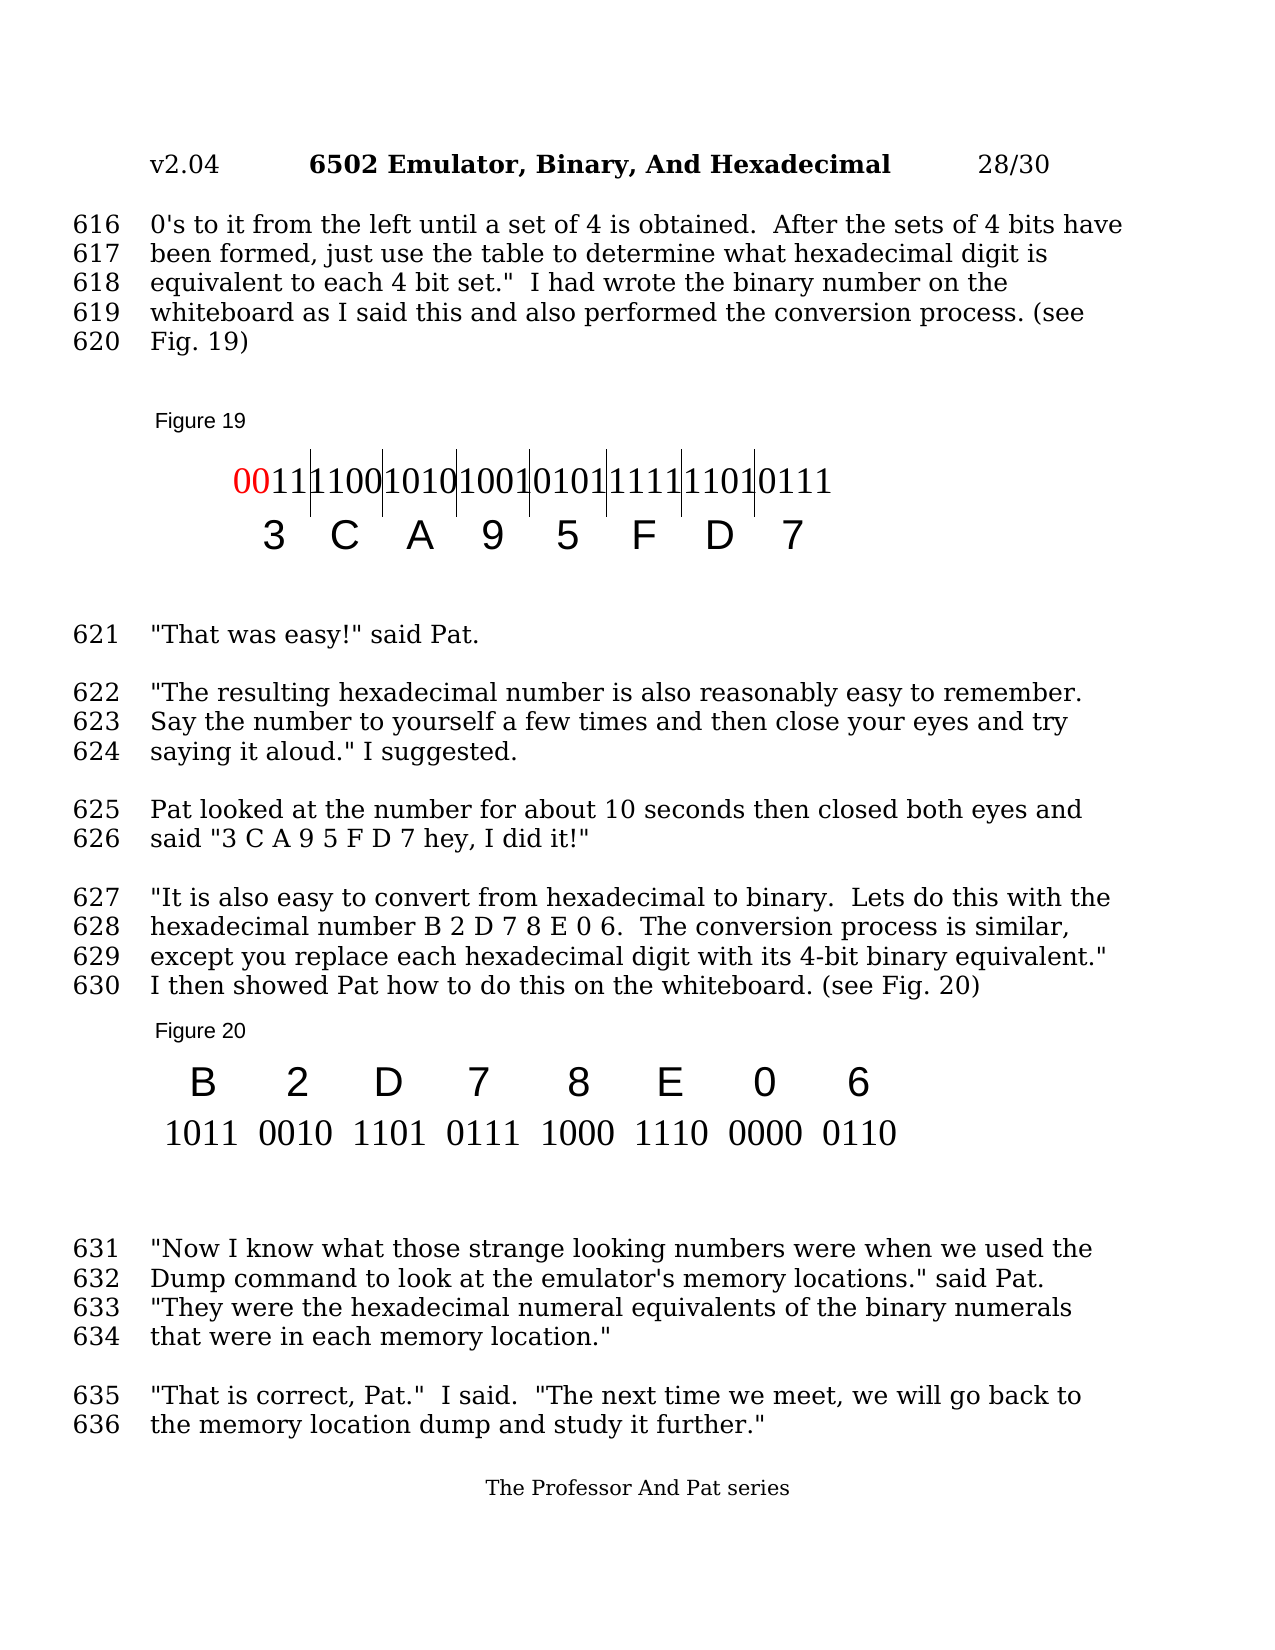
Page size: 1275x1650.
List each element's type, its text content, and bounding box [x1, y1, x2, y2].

text "The resulting hexadecimal number is also reasonably easy to remember. Say the number to yourself a few times and then close your eyes and try saying it aloud." I suggested. [150, 678, 1125, 766]
text Pat looked at the number for about 10 seconds then closed both eyes and said "3 C A 9 5 F D 7 hey, I did it!" [150, 795, 1125, 854]
text "Very easy." I said. "All you need to do is to use this table to either replace each hexadecimal digit with its 4-bit binary equivalent or to replace each set of 4-bit binary numerals with its hexadecimal equivalent. For example, to convert the binary numeral 111100101010010101111111010111 into hexadecimal, you start at the right side of the numeral then move to the left and break it into sets of 4 bits. If the leftmost group does not have enough bits to form a set of 4, add 0's to it from the left until a set of 4 is obtained. After the sets of 4 bits have been formed, just use the table to determine what hexadecimal digit is equivalent to each 4 bit set." I had wrote the binary number on the whiteboard as I said this and also performed the conversion process. (see Fig. 19) [150, 210, 1125, 356]
text "Now I know what those strange looking numbers were when we used the Dump command to look at the emulator's memory locations." said Pat. "They were the hexadecimal numeral equivalents of the binary numerals that were in each memory location." [150, 1234, 1125, 1352]
text "It is also easy to convert from hexadecimal to binary. Lets do this with the hexadecimal number B 2 D 7 8 E 0 6. The conversion process is similar, except you replace each hexadecimal digit with its 4-bit binary equivalent." I then showed Pat how to do this on the whiteboard. (see Fig. 20) [150, 883, 1125, 1000]
text "That was easy!" said Pat. [150, 620, 1125, 649]
text "That is correct, Pat." I said. "The next time we meet, we will go back to the memory location dump and study it further." [150, 1381, 1125, 1439]
